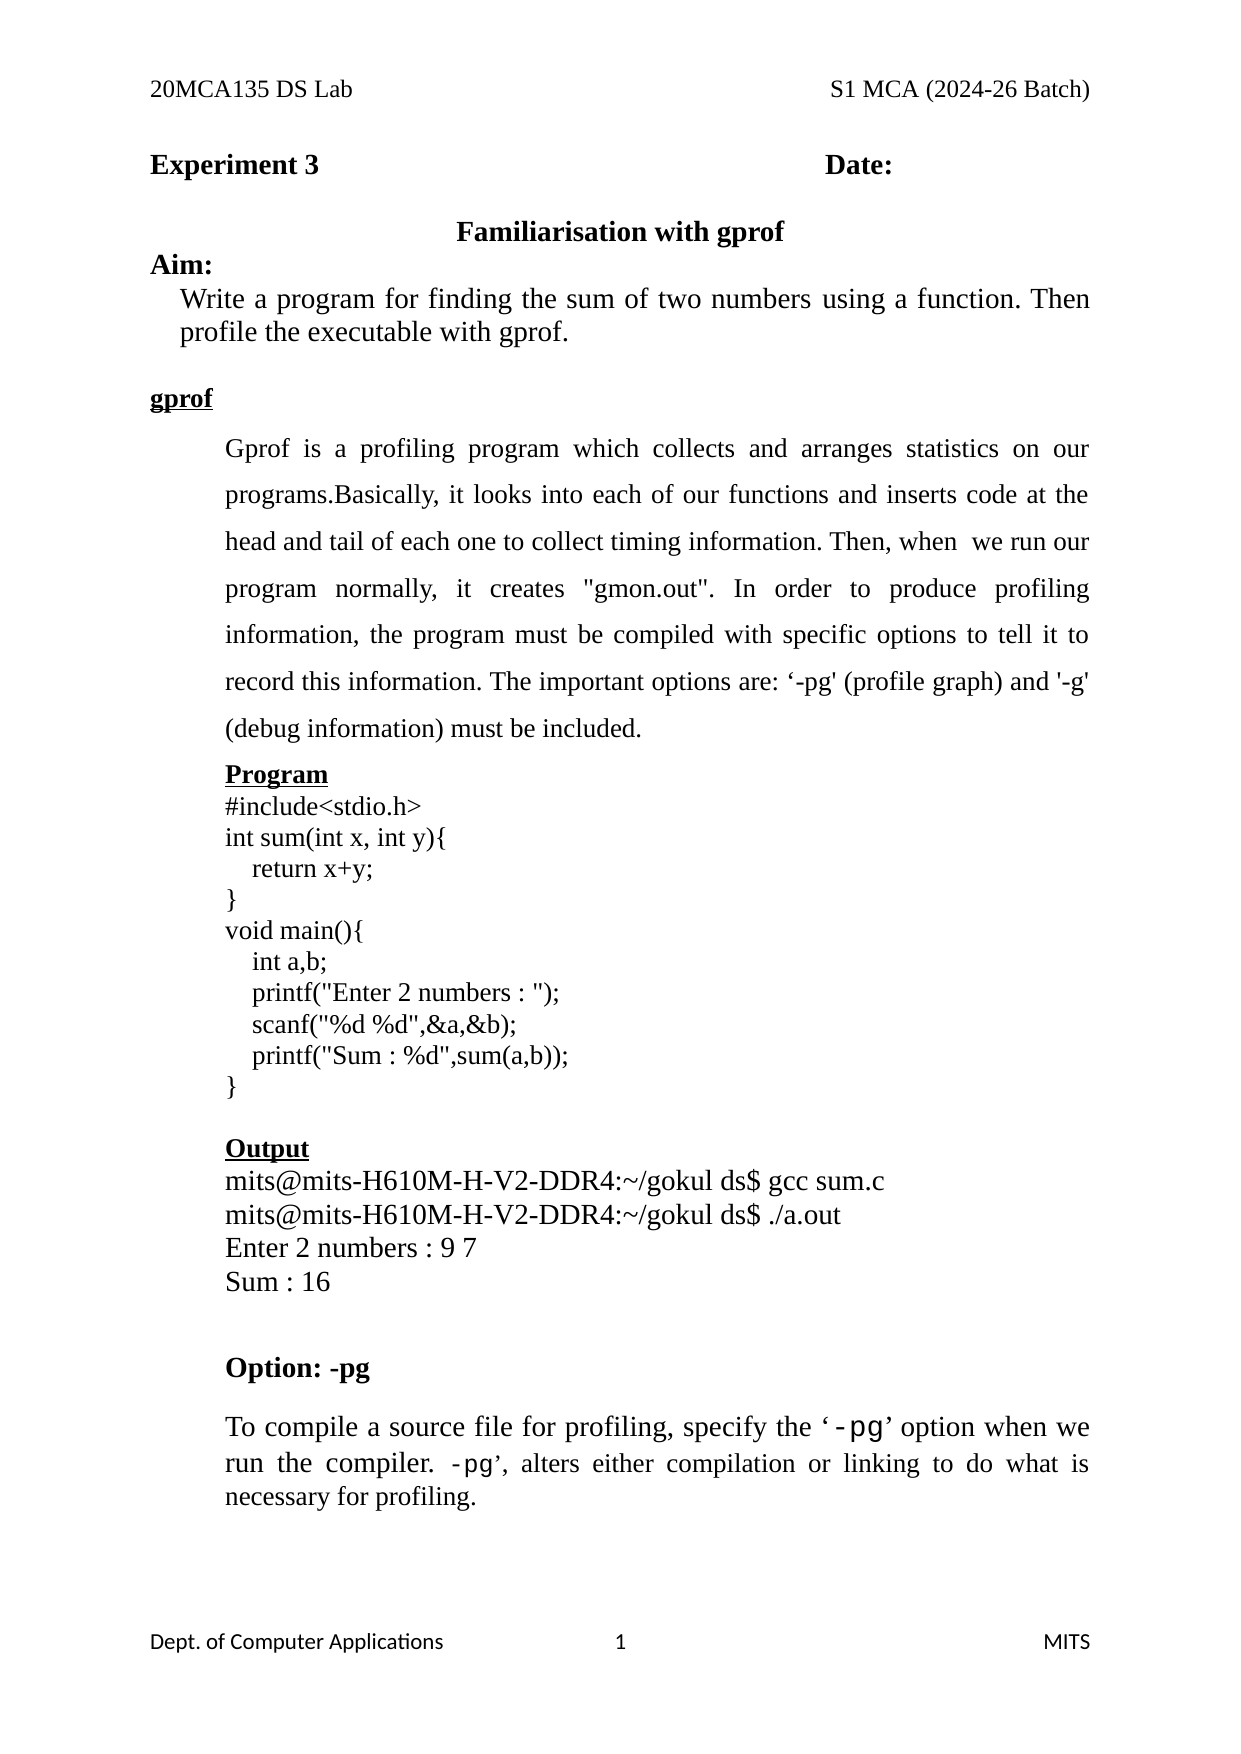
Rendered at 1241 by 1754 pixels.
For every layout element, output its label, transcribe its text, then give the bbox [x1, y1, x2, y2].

text Familiarisation with gprof [150, 214, 1090, 247]
text Sum : 16 [225, 1264, 1090, 1298]
text Experiment 3 Date: [150, 147, 1090, 180]
text printf("Enter 2 numbers : "); [225, 977, 1090, 1008]
text Gprof is a profiling program which collects and arranges statistics on our programs.Basically, it looks into each of our functions and inserts code at the head and tail of each one to collect timing information. Then, when we run our program normally, it creates "gmon.out". In order to produce profiling information, the program must be compiled with specific options to tell it to record this information. The important options are: ‘-pg' (profile graph) and '-g' (debug information) must be included. [225, 432, 1090, 743]
text Aim: [150, 247, 1090, 281]
text } [225, 883, 1090, 914]
text Write a program for finding the sum of two numbers using a function. Then profile the executable with gprof. [179, 281, 1090, 348]
text To compile a source file for profiling, specify the ‘-pg’ option when we run the compiler. -pg’, alters either compilation or linking to do what is necessary for profiling. [225, 1409, 1090, 1511]
text int sum(int x, int y){ [225, 821, 1090, 852]
text int a,b; [225, 945, 1090, 977]
text gprof [150, 382, 1090, 413]
text mits@mits-H610M-H-V2-DDR4:~/gokul ds$ gcc sum.c [225, 1163, 1090, 1197]
text Output [225, 1132, 1090, 1163]
text return x+y; [225, 852, 1090, 883]
text Program [225, 758, 1090, 790]
text printf("Sum : %d",sum(a,b)); [225, 1039, 1090, 1070]
text Option: -pg [225, 1351, 1090, 1384]
text } [225, 1070, 1090, 1101]
text mits@mits-H610M-H-V2-DDR4:~/gokul ds$ ./a.out [225, 1197, 1090, 1231]
text void main(){ [225, 914, 1090, 945]
text Enter 2 numbers : 9 7 [225, 1231, 1090, 1264]
text #include<stdio.h> [225, 790, 1090, 821]
text scanf("%d %d",&a,&b); [225, 1008, 1090, 1039]
